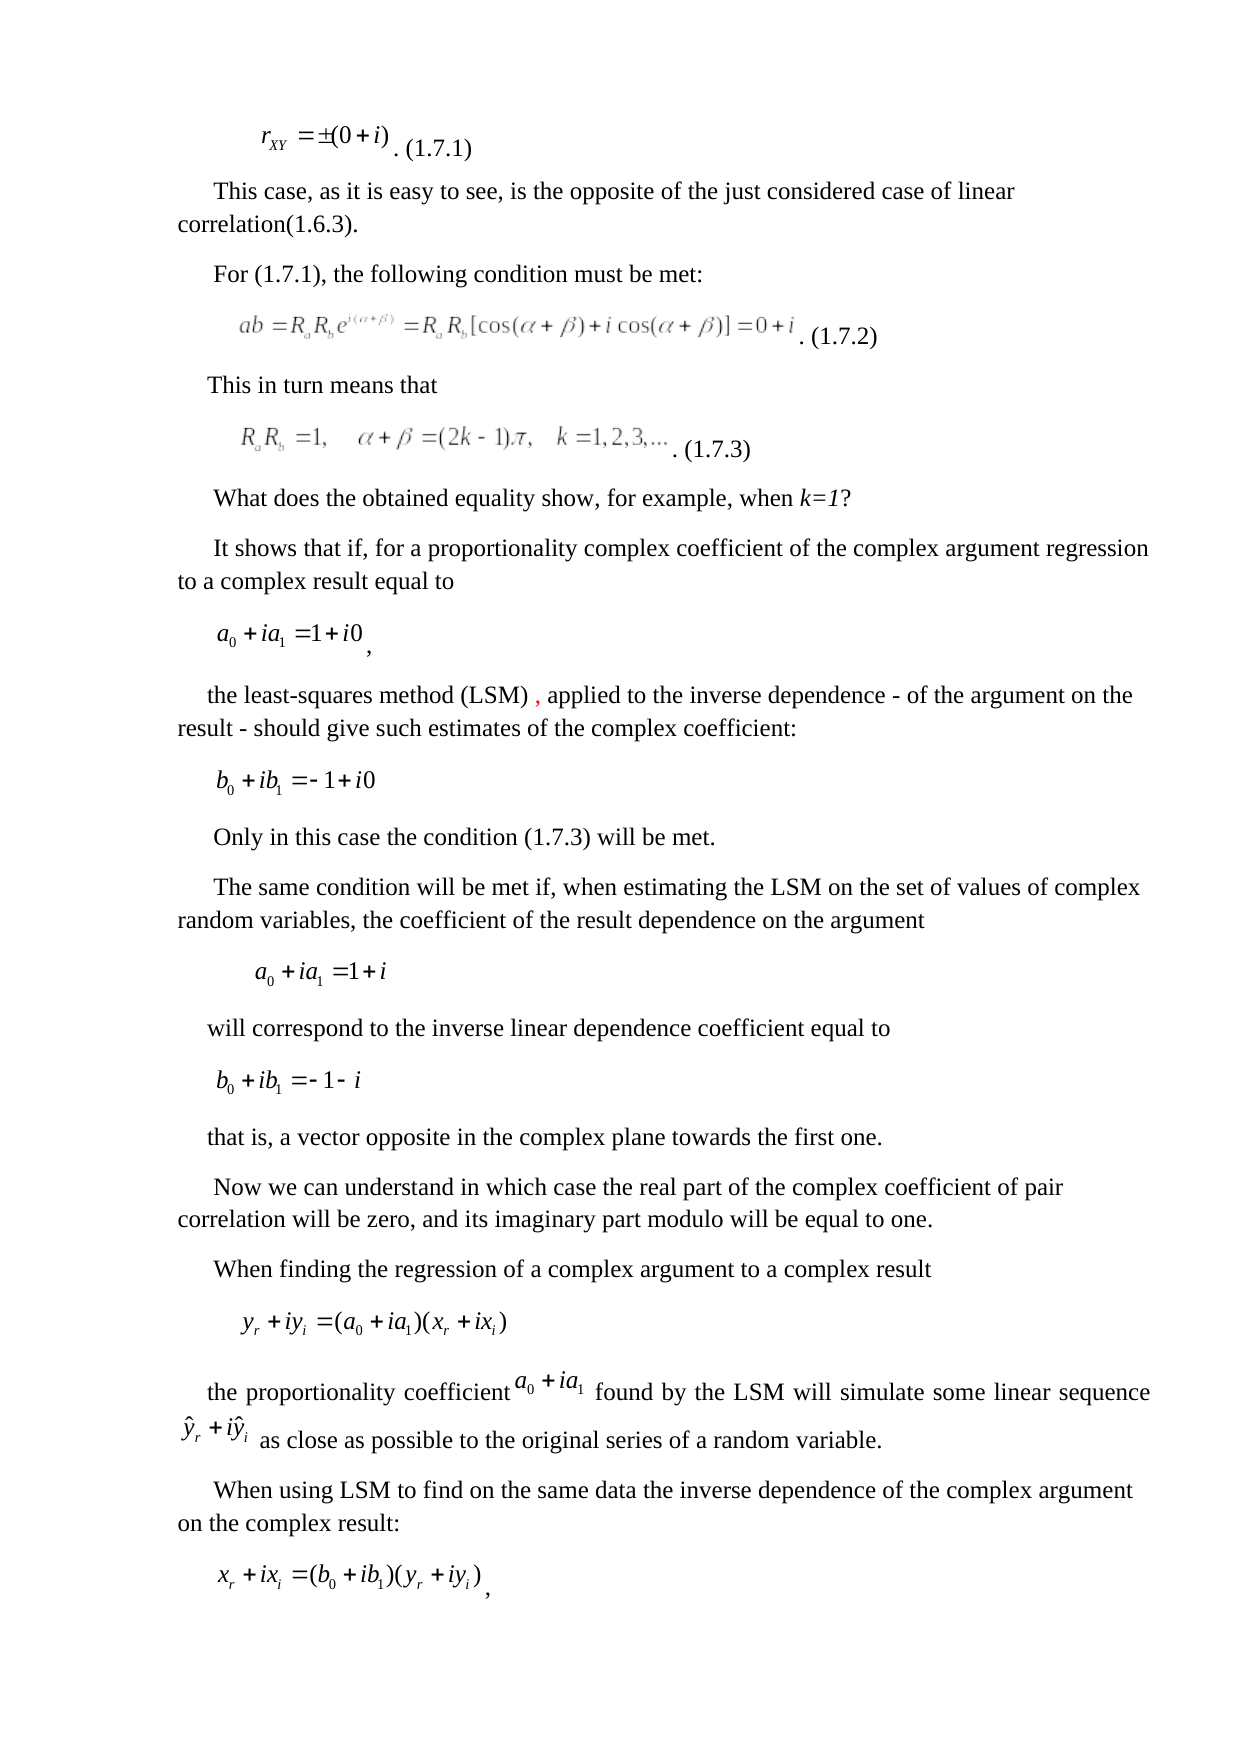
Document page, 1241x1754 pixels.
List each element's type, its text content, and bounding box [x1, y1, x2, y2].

text It shows that if, for a proportionality complex coefficient of the complex argument regression to a complex result equal to [177, 533, 1152, 595]
text . (1.7.3) [177, 420, 1152, 463]
text , [177, 1557, 1152, 1601]
text What does the obtained equality show, for example, when k=1? [177, 483, 1152, 512]
text the least-squares method (LSM) , applied to the inverse dependence - of the argument on the result - should give such estimates of the complex coefficient: [177, 680, 1152, 742]
text For (1.7.1), the following condition must be met: [177, 259, 1152, 287]
text that is, a vector opposite in the complex plane towards the first one. [177, 1122, 1152, 1151]
text The same condition will be met if, when estimating the LSM on the set of values of complex random variables, the coefficient of the result dependence on the argument [177, 872, 1152, 933]
text When finding the regression of a complex argument to a complex result [177, 1254, 1152, 1283]
text the proportionality coefficient found by the LSM will simulate some linear sequence as close as possible to the original series of a random variable. [177, 1363, 1152, 1454]
text . (1.7.1) [177, 118, 1152, 162]
text , [177, 616, 1152, 659]
text When using LSM to find on the same data the inverse dependence of the complex argument on the complex result: [177, 1475, 1152, 1537]
text This case, as it is easy to see, is the opposite of the just considered case of linear correlation(1.6.3). [177, 176, 1152, 238]
text will correspond to the inverse linear dependence coefficient equal to [177, 1013, 1152, 1042]
text Now we can understand in which case the real part of the complex coefficient of pair correlation will be zero, and its imaginary part modulo will be equal to one. [177, 1172, 1152, 1233]
text . (1.7.2) [177, 308, 1152, 349]
text This in turn means that [177, 371, 1152, 399]
text Only in this case the condition (1.7.3) will be met. [177, 822, 1152, 851]
